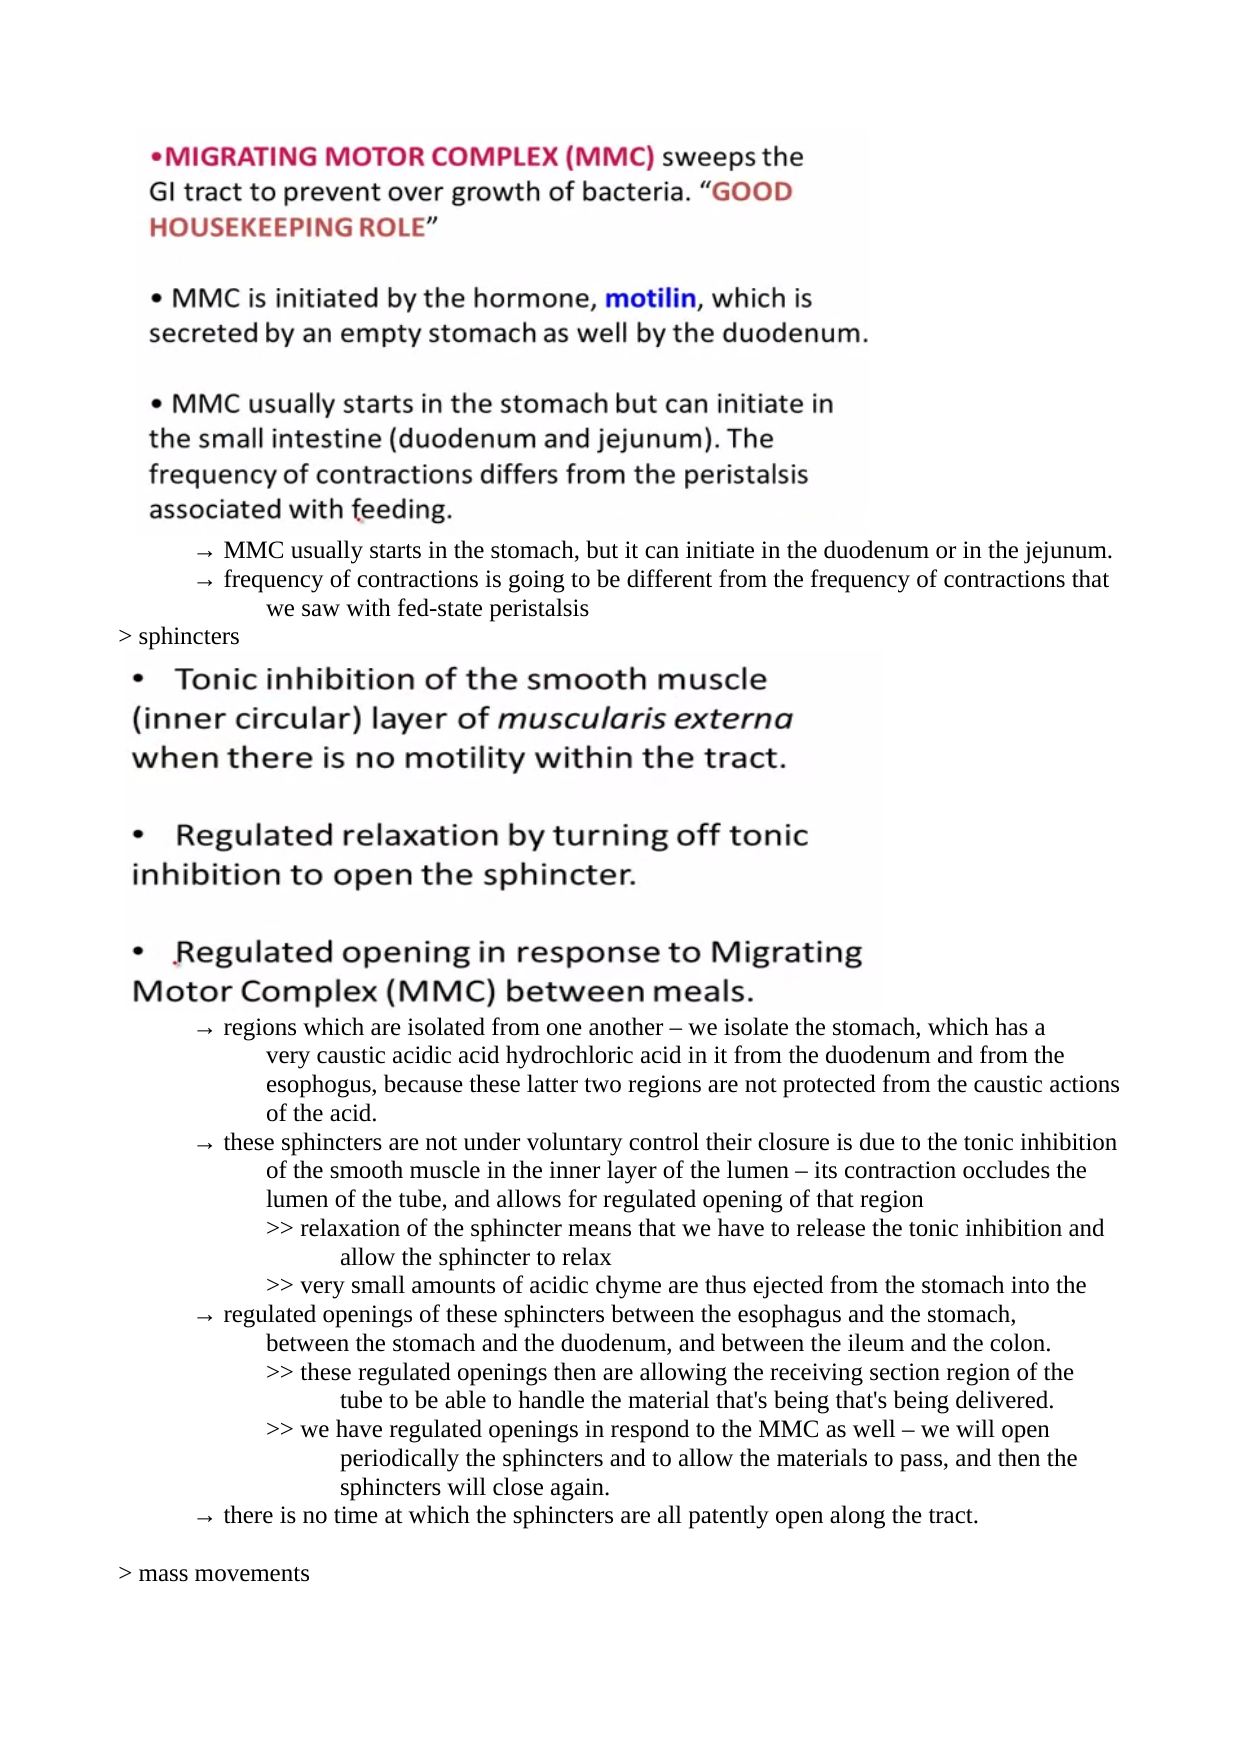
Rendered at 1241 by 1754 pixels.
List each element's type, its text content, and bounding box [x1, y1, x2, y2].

text >> relaxation of the sphincter means that we have to release the tonic inhibition and allow the sphincter to relax >> very small amounts of acidic chyme are thus ejected from the stomach into the → regulated openings of these sphincters between the esophagus and the stomach, between the stomach and the duodenum, and between the ileum and the colon. >> these regulated openings then are allowing the receiving section region of the tube to be able to handle the material that's being that's being delivered. >> we have regulated openings in respond to the MMC as well – we will open periodically the sphincters and to allow the materials to pass, and then the sphincters will close again. → there is no time at which the sphincters are all patently open along the tract. [118, 1213, 1122, 1558]
text → regions which are isolated from one another – we isolate the stomach, which has a very caustic acidic acid hydrochloric acid in it from the duodenum and from the esophogus, because these latter two regions are not protected from the caustic actions of the acid. → these sphincters are not under voluntary control their closure is due to the tonic inhibition of the smooth muscle in the inner layer of the lumen – its contraction occludes the lumen of the tube, and allows for regulated opening of that region [118, 650, 1122, 1213]
text → MMC usually starts in the stomach, but it can initiate in the duodenum or in the jejunum. → frequency of contractions is going to be different from the frequency of contractions that we saw with fed-state peristalsis [118, 118, 1122, 621]
text > mass movements [118, 1558, 1122, 1587]
text > sphincters [118, 621, 1122, 650]
